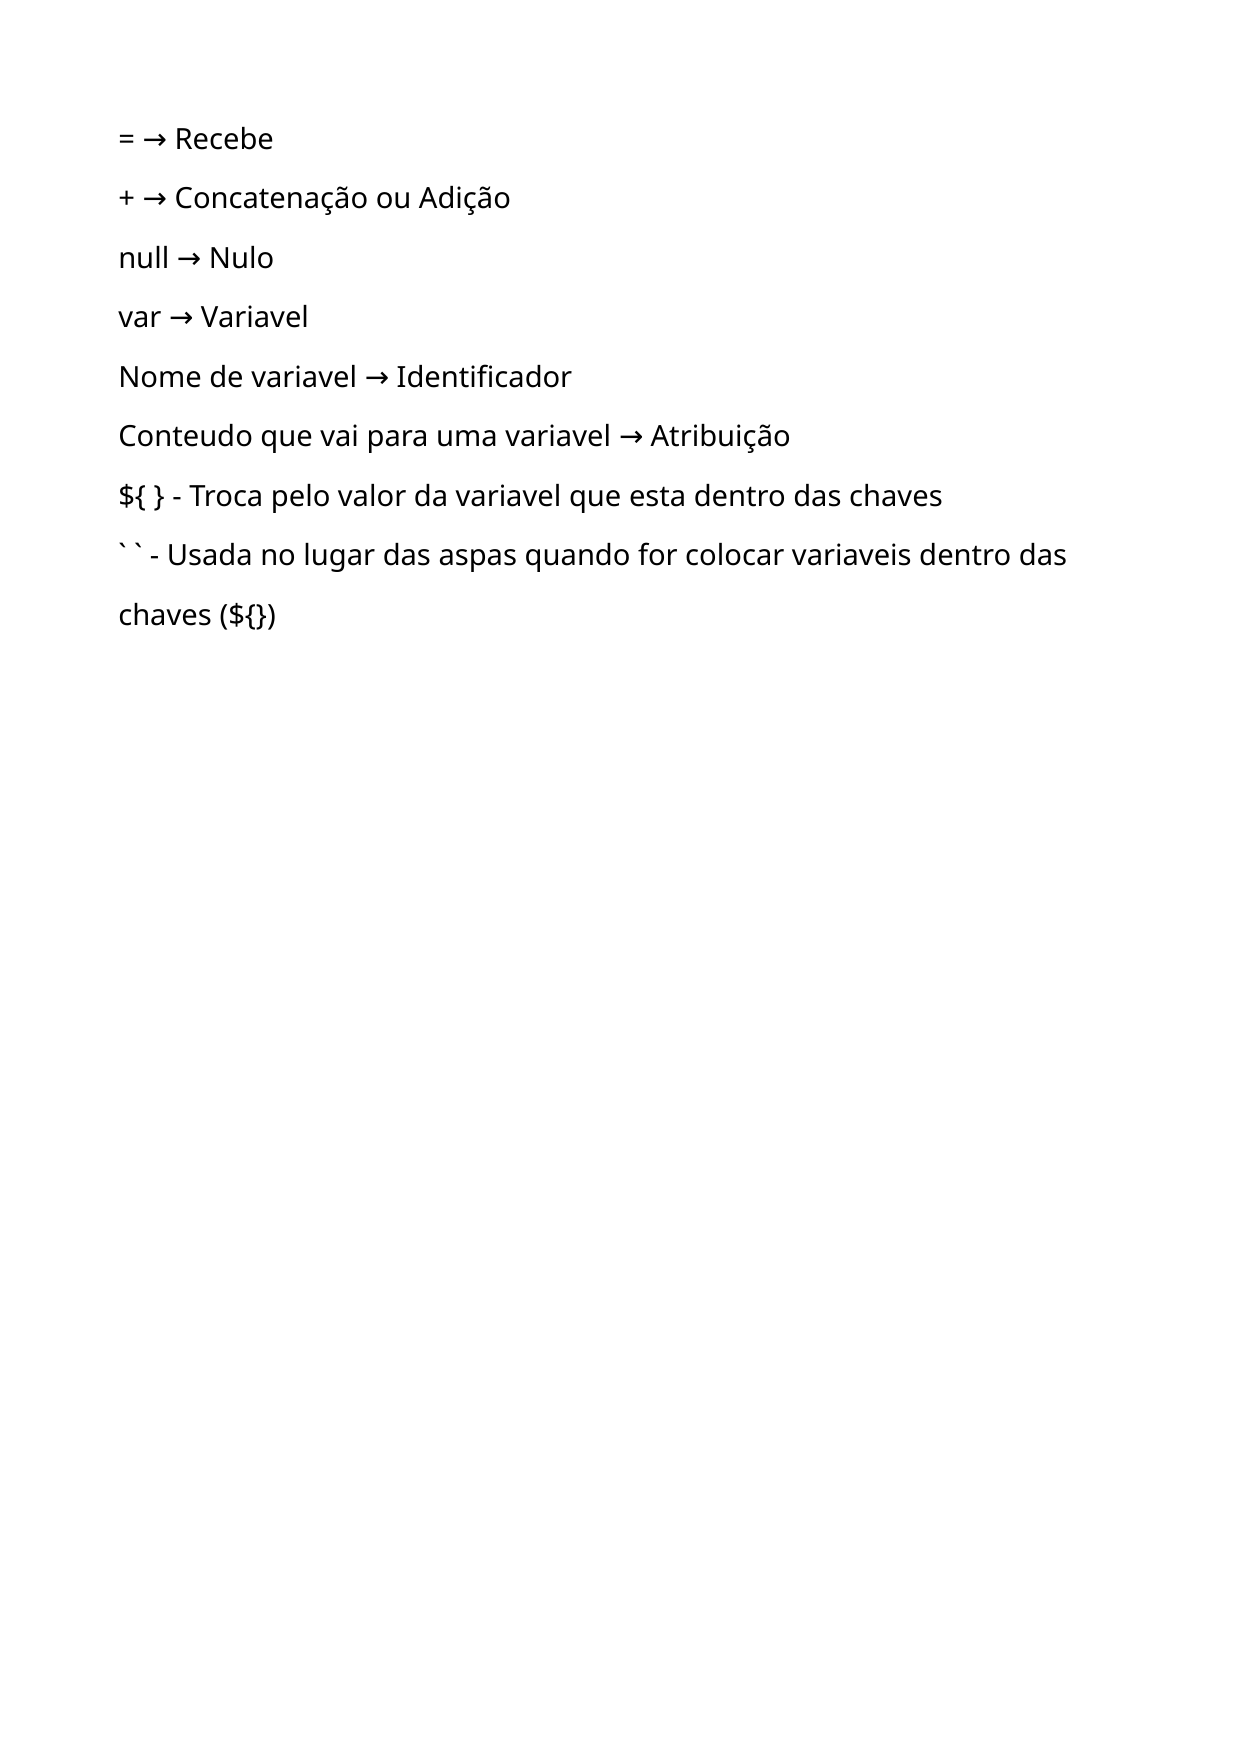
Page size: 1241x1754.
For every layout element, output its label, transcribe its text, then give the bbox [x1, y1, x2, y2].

text = → Recebe [118, 118, 1122, 158]
text Conteudo que vai para uma variavel → Atribuição [118, 416, 1122, 455]
text var → Variavel [118, 297, 1122, 336]
text null → Nulo [118, 237, 1122, 277]
text ` ` - Usada no lugar das aspas quando for colocar variaveis dentro das chaves (${}) [118, 534, 1122, 634]
text Nome de variavel → Identificador [118, 356, 1122, 396]
text + → Concatenação ou Adição [118, 178, 1122, 217]
text ${ } - Troca pelo valor da variavel que esta dentro das chaves [118, 475, 1122, 515]
